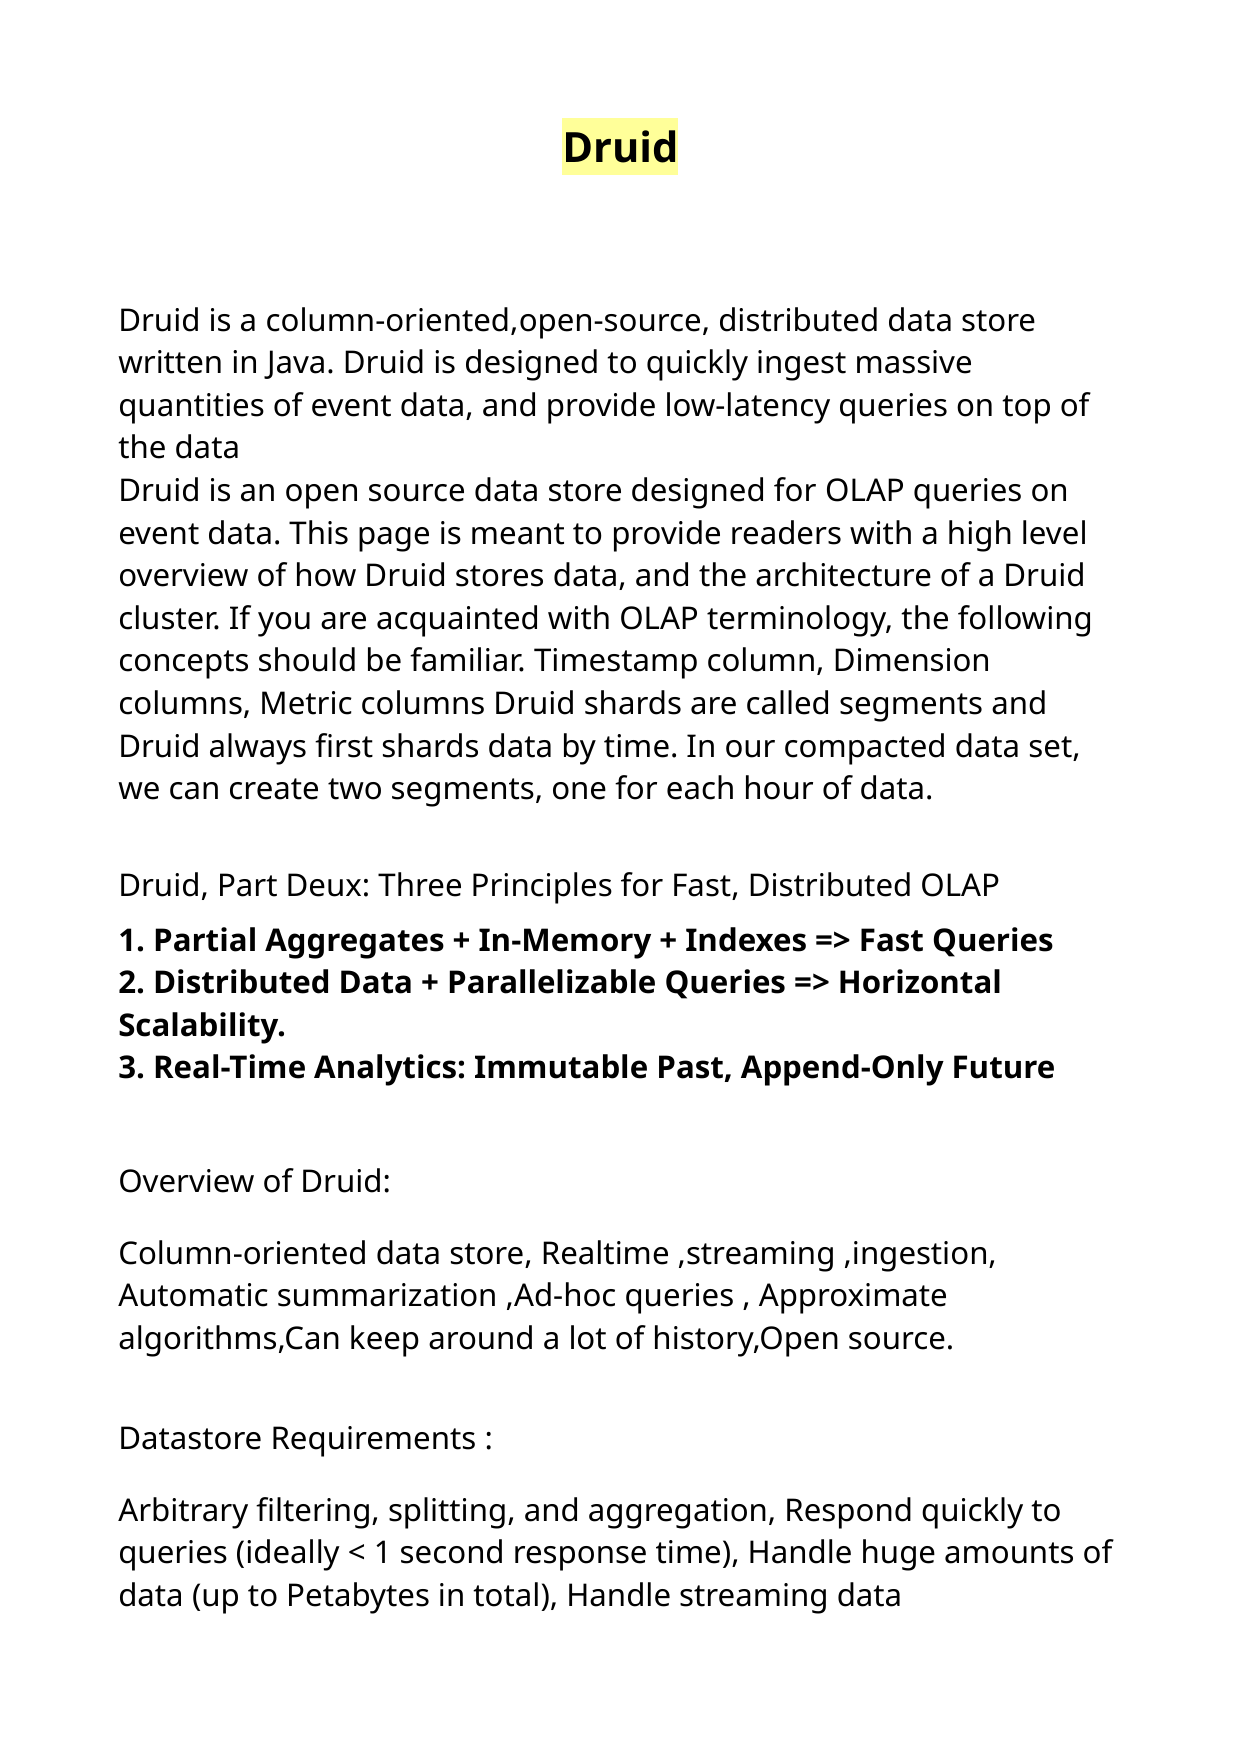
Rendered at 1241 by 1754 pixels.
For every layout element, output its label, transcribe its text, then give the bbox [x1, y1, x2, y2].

text Column-oriented data store, Realtime ,streaming ,ingestion, Automatic summarization ,Ad-hoc queries , Approximate algorithms,Can keep around a lot of history,Open source. [118, 1231, 1122, 1359]
subtitle Druid, Part Deux: Three Principles for Fast, Distributed OLAP [118, 863, 1122, 905]
text 3. Real-Time Analytics: Immutable Past, Append-Only Future [118, 1046, 1122, 1088]
text Druid [118, 118, 1122, 175]
text Overview of Druid: [118, 1159, 1122, 1202]
text Druid is an open source data store designed for OLAP queries on event data. This page is meant to provide readers with a high level overview of how Druid stores data, and the architecture of a Druid cluster. If you are acquainted with OLAP terminology, the following concepts should be familiar. Timestamp column, Dimension columns, Metric columns Druid shards are called segments and Druid always first shards data by time. In our compacted data set, we can create two segments, one for each hour of data. [118, 468, 1122, 809]
text Datastore Requirements : [118, 1416, 1122, 1459]
text 1. Partial Aggregates + In-Memory + Indexes => Fast Queries [118, 918, 1122, 960]
text Druid is a column-oriented,open-source, distributed data store written in Java. Druid is designed to quickly ingest massive quantities of event data, and provide low-latency queries on top of the data [118, 298, 1122, 468]
text Arbitrary filtering, splitting, and aggregation, Respond quickly to queries (ideally < 1 second response time), Handle huge amounts of data (up to Petabytes in total), Handle streaming data [118, 1487, 1122, 1615]
text 2. Distributed Data + Parallelizable Queries => Horizontal Scalability. [118, 960, 1122, 1046]
